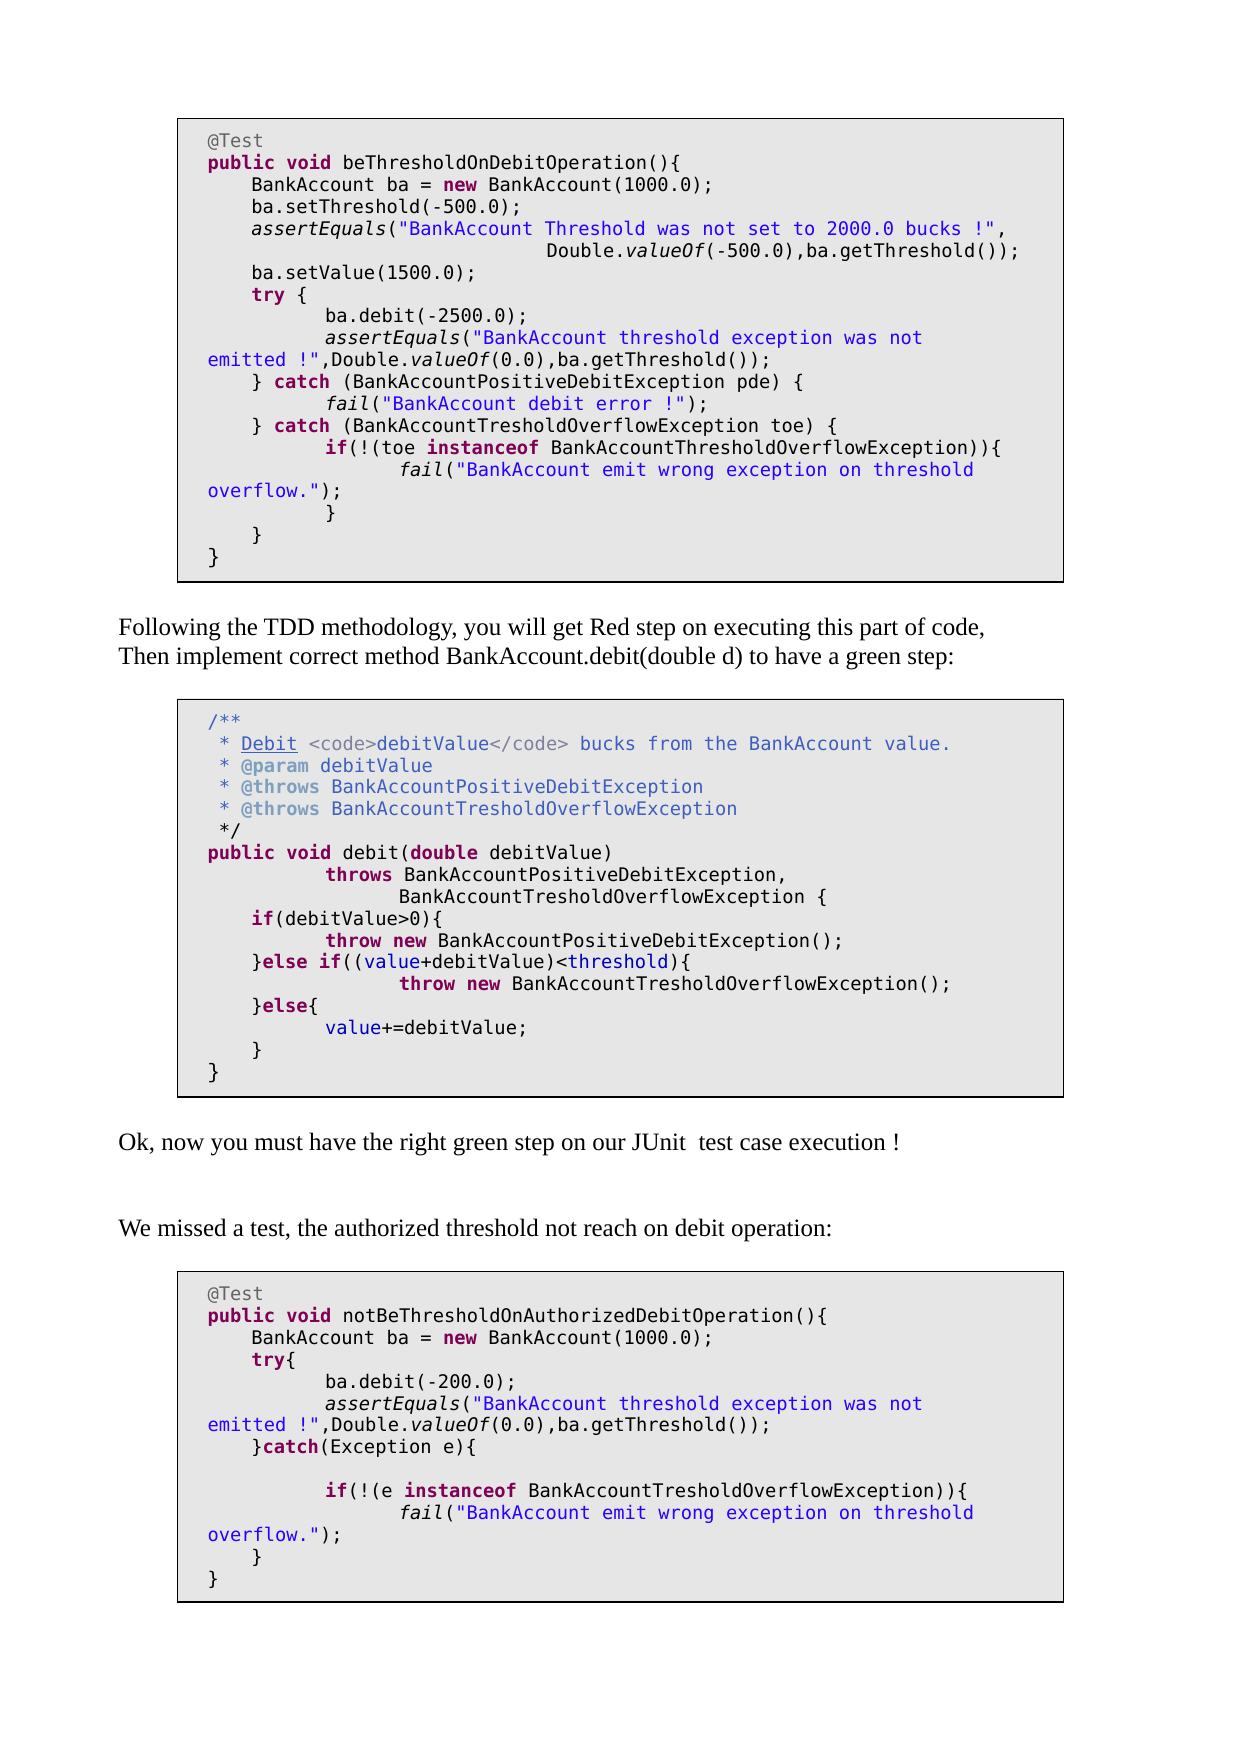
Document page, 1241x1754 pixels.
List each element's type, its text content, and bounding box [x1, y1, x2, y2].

text public void debit(double debitValue) [178, 830, 1063, 852]
text } catch (BankAccountTresholdOverflowException toe) { [178, 402, 1063, 424]
text } [178, 490, 1063, 512]
text * @param debitValue [178, 742, 1063, 764]
text * @throws BankAccountTresholdOverflowException [178, 786, 1063, 808]
text @Test [178, 119, 1063, 140]
text try{ [178, 1336, 1063, 1358]
text } catch (BankAccountPositiveDebitException pde) { [178, 359, 1063, 381]
text Double.valueOf(-500.0),ba.getThreshold()); [178, 227, 1063, 249]
text BankAccountTresholdOverflowException { [178, 873, 1063, 895]
text BankAccount ba = new BankAccount(1000.0); [178, 1314, 1063, 1336]
text */ [371, 808, 378, 814]
text if(!(toe instanceof BankAccountThresholdOverflowException)){ [178, 424, 1063, 446]
text try { [178, 271, 1063, 293]
text } [178, 512, 1063, 534]
text } [178, 1555, 1063, 1601]
text throw new BankAccountPositiveDebitException(); [178, 917, 1063, 939]
text fail("BankAccount emit wrong exception on threshold overflow."); [178, 446, 1063, 490]
text Ok, now you must have the right green step on our JUnit test case execution ! [118, 1127, 1122, 1156]
text /** [178, 700, 1063, 720]
text assertEquals("BankAccount threshold exception was not emitted !",Double.valueOf(0.0),ba.getThreshold()); [178, 1380, 1063, 1424]
text */ [178, 808, 1063, 830]
text if(!(e instanceof BankAccountTresholdOverflowException)){ [178, 1468, 1063, 1489]
text } [178, 534, 1063, 581]
text We missed a test, the authorized threshold not reach on debit operation: [118, 1213, 1122, 1242]
text ba.debit(-2500.0); [178, 293, 1063, 315]
text Following the TDD methodology, you will get Red step on executing this part of code, [118, 612, 1122, 641]
text assertEquals("BankAccount threshold exception was not emitted !",Double.valueOf(0.0),ba.getThreshold()); [178, 315, 1063, 359]
text public void beThresholdOnDebitOperation(){ [178, 140, 1063, 162]
text }catch(Exception e){ [178, 1424, 1063, 1446]
text BankAccount ba = new BankAccount(1000.0); [178, 162, 1063, 184]
text public void notBeThresholdOnAuthorizedDebitOperation(){ [178, 1293, 1063, 1314]
text ba.debit(-200.0); [178, 1358, 1063, 1380]
text } [178, 1533, 1063, 1555]
text fail("BankAccount emit wrong exception on threshold overflow."); [178, 1489, 1063, 1533]
text throw new BankAccountTresholdOverflowException(); [178, 961, 1063, 983]
text * @throws BankAccountPositiveDebitException [178, 764, 1063, 786]
text fail("BankAccount debit error !"); [178, 381, 1063, 402]
text ba.setThreshold(-500.0); [178, 184, 1063, 206]
text * Debit <code>debitValue</code> bucks from the BankAccount value. [178, 720, 1063, 742]
text throws BankAccountPositiveDebitException, [178, 852, 1063, 873]
text } [178, 1027, 1063, 1048]
text if(debitValue>0){ [178, 895, 1063, 917]
text @Test [178, 1272, 1063, 1293]
text assertEquals("BankAccount Threshold was not set to 2000.0 bucks !", [178, 206, 1063, 227]
text Then implement correct method BankAccount.debit(double d) to have a green step: [118, 641, 1122, 670]
text }else if((value+debitValue)<threshold){ [178, 939, 1063, 961]
text ba.setValue(1500.0); [178, 249, 1063, 271]
text value+=debitValue; [178, 1005, 1063, 1027]
text } [178, 1048, 1063, 1096]
text }else{ [178, 983, 1063, 1005]
